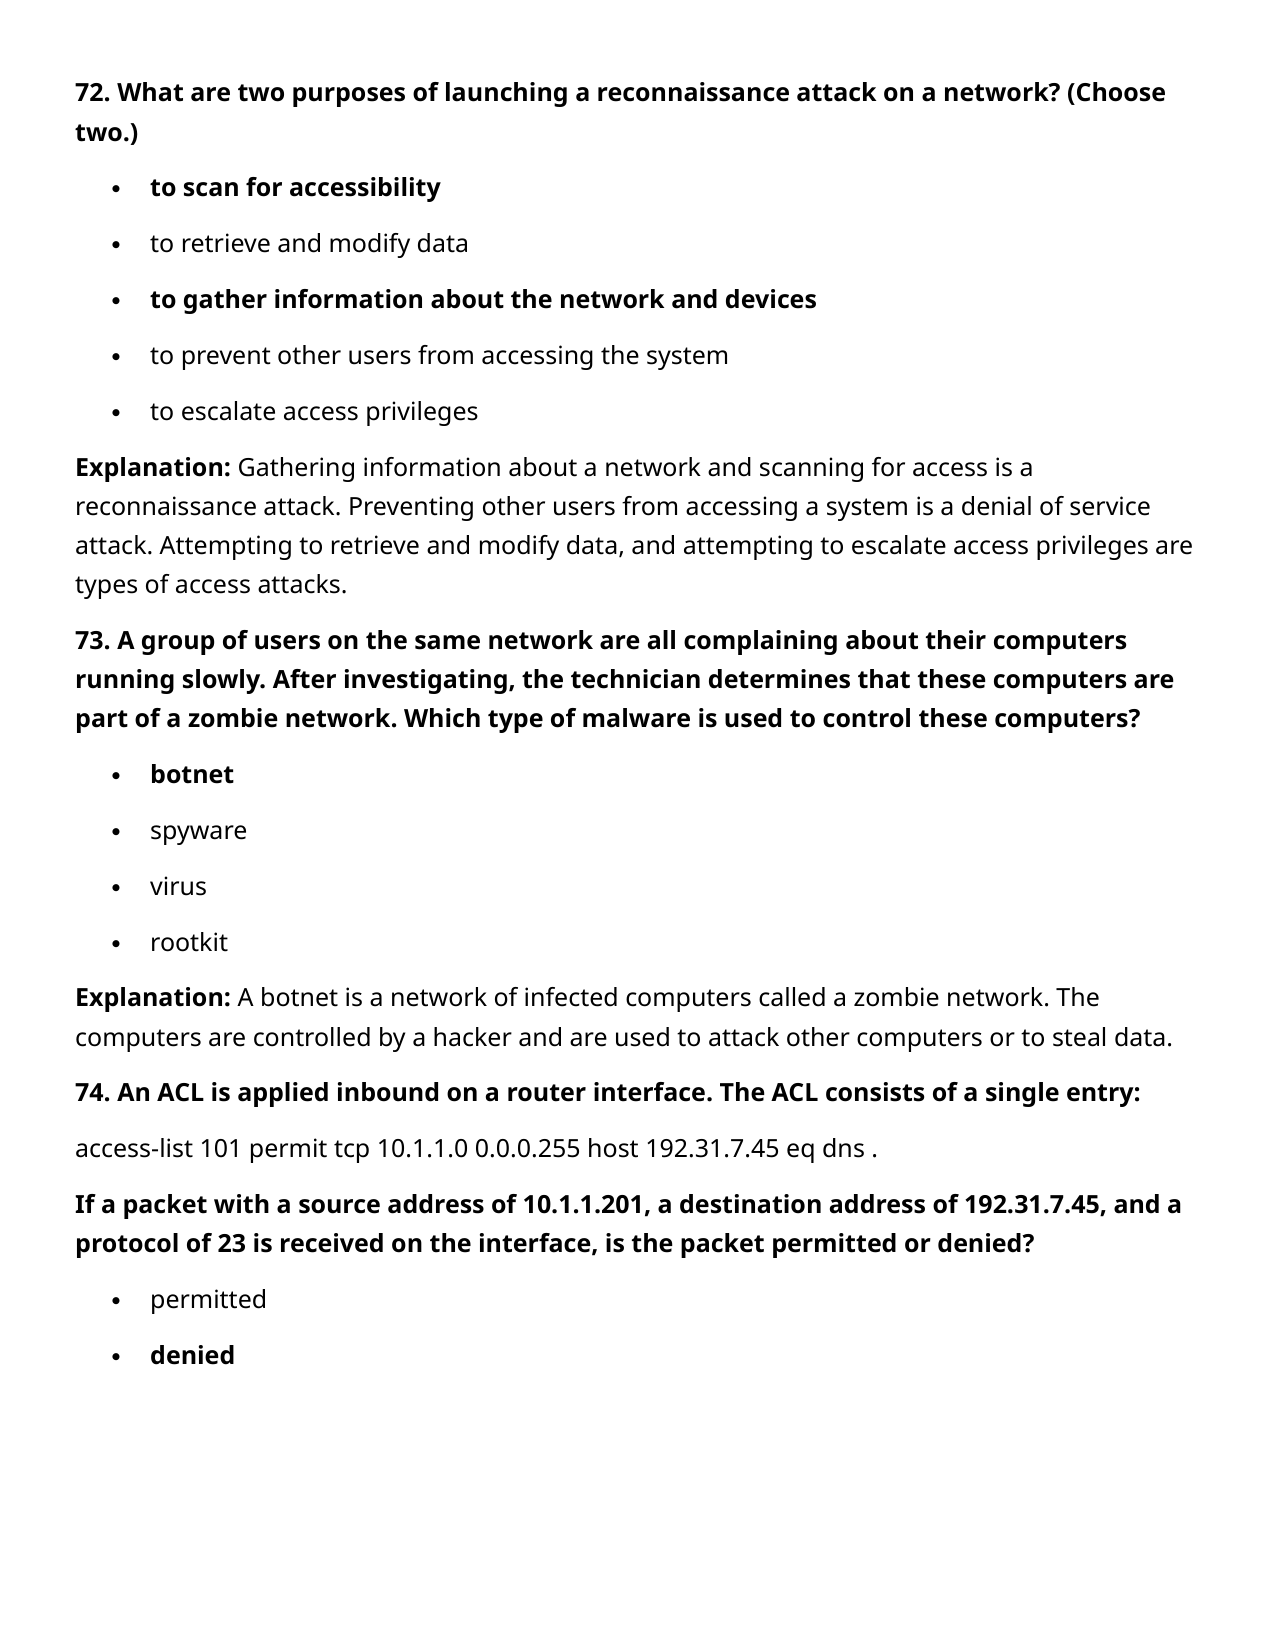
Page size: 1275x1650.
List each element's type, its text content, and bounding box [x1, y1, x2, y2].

text Explanation: Gathering information about a network and scanning for access is a reconnaissance attack. Preventing other users from accessing a system is a denial of service attack. Attempting to retrieve and modify data, and attempting to escalate access privileges are types of access attacks. [75, 449, 1200, 601]
list botnet [112, 757, 1200, 791]
text 73. A group of users on the same network are all complaining about their computers running slowly. After investigating, the technician determines that these computers are part of a zombie network. Which type of malware is used to control these computers? [75, 622, 1200, 735]
list to retrieve and modify data [112, 226, 1200, 260]
list rootkit [112, 924, 1200, 958]
list virus [112, 868, 1200, 902]
list spyware [112, 812, 1200, 847]
list permitted [112, 1282, 1200, 1316]
list to scan for accessibility [112, 170, 1200, 204]
text 74. An ACL is applied inbound on a router interface. The ACL consists of a single entry: [75, 1075, 1200, 1109]
text access-list 101 permit tcp 10.1.1.0 0.0.0.255 host 192.31.7.45 eq dns . [75, 1131, 1200, 1165]
list to gather information about the network and devices [112, 282, 1200, 316]
text 72. What are two purposes of launching a reconnaissance attack on a network? (Choose two.) [75, 75, 1200, 148]
text If a packet with a source address of 10.1.1.201, a destination address of 192.31.7.45, and a protocol of 23 is received on the interface, is the packet permitted or denied? [75, 1187, 1200, 1260]
list to prevent other users from accessing the system [112, 337, 1200, 372]
list to escalate access privileges [112, 393, 1200, 427]
text Explanation: A botnet is a network of infected computers called a zombie network. The computers are controlled by a hacker and are used to attack other computers or to steal data. [75, 980, 1200, 1053]
list denied [112, 1337, 1200, 1372]
